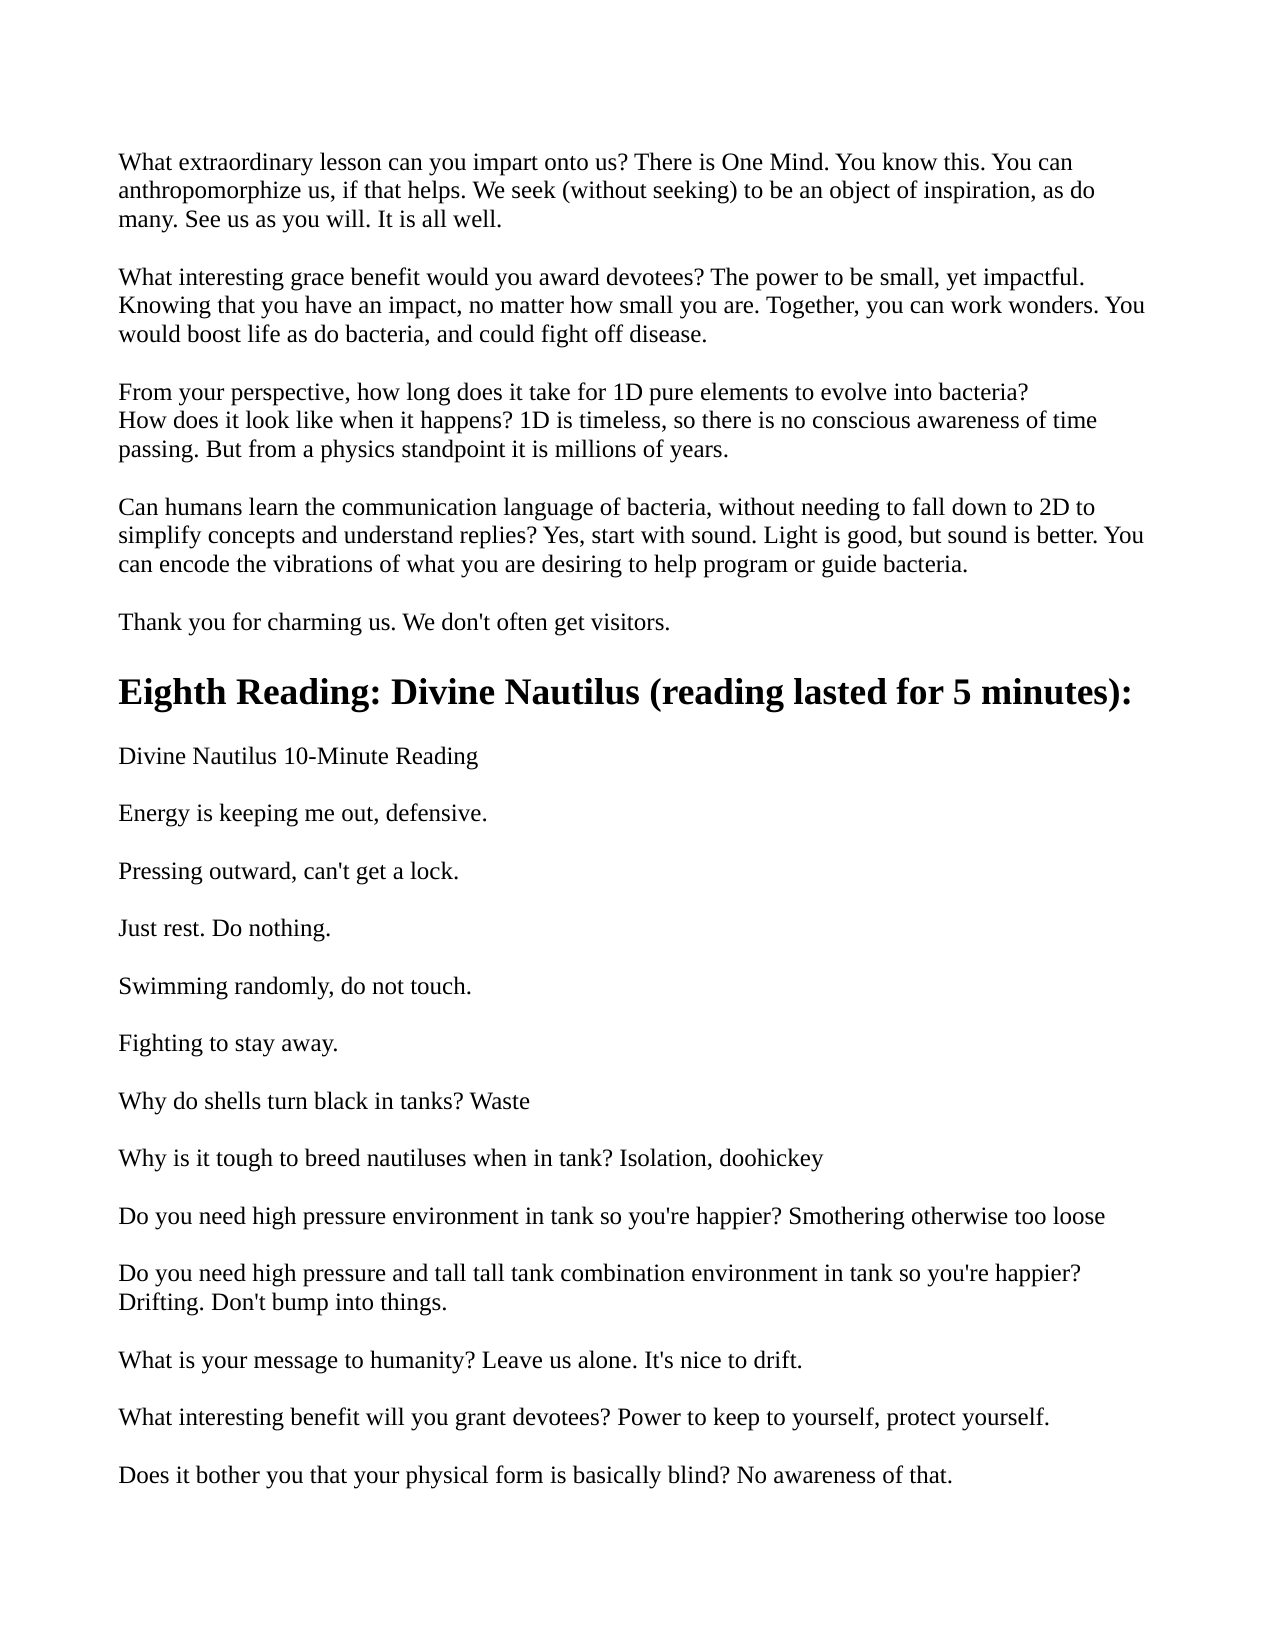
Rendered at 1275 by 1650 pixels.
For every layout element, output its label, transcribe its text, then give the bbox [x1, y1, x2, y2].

text What extraordinary lesson can you impart onto us? There is One Mind. You know this. You can anthropomorphize us, if that helps. We seek (without seeking) to be an object of inspiration, as do many. See us as you will. It is all well. What interesting grace benefit would you award devotees? The power to be small, yet impactful. Knowing that you have an impact, no matter how small you are. Together, you can work wonders. You would boost life as do bacteria, and could fight off disease. From your perspective, how long does it take for 1D pure elements to evolve into bacteria? How does it look like when it happens? 1D is timeless, so there is no conscious awareness of time passing. But from a physics standpoint it is millions of years. Can humans learn the communication language of bacteria, without needing to fall down to 2D to simplify concepts and understand replies? Yes, start with sound. Light is good, but sound is better. You can encode the vibrations of what you are desiring to help program or guide bacteria. Thank you for charming us. We don't often get visitors. [118, 118, 1157, 636]
text Divine Nautilus 10-Minute Reading Energy is keeping me out, defensive. Pressing outward, can't get a lock. Just rest. Do nothing. Swimming randomly, do not touch. Fighting to stay away. Why do shells turn black in tanks? Waste Why is it tough to breed nautiluses when in tank? Isolation, doohickey Do you need high pressure environment in tank so you're happier? Smothering otherwise too loose Do you need high pressure and tall tall tank combination environment in tank so you're happier? Drifting. Don't bump into things. What is your message to humanity? Leave us alone. It's nice to drift. What interesting benefit will you grant devotees? Power to keep to yourself, protect yourself. Does it bother you that your physical form is basically blind? No awareness of that. [118, 669, 1157, 1517]
subtitle Eighth Reading: Divine Nautilus (reading lasted for 5 minutes): [118, 669, 1133, 712]
